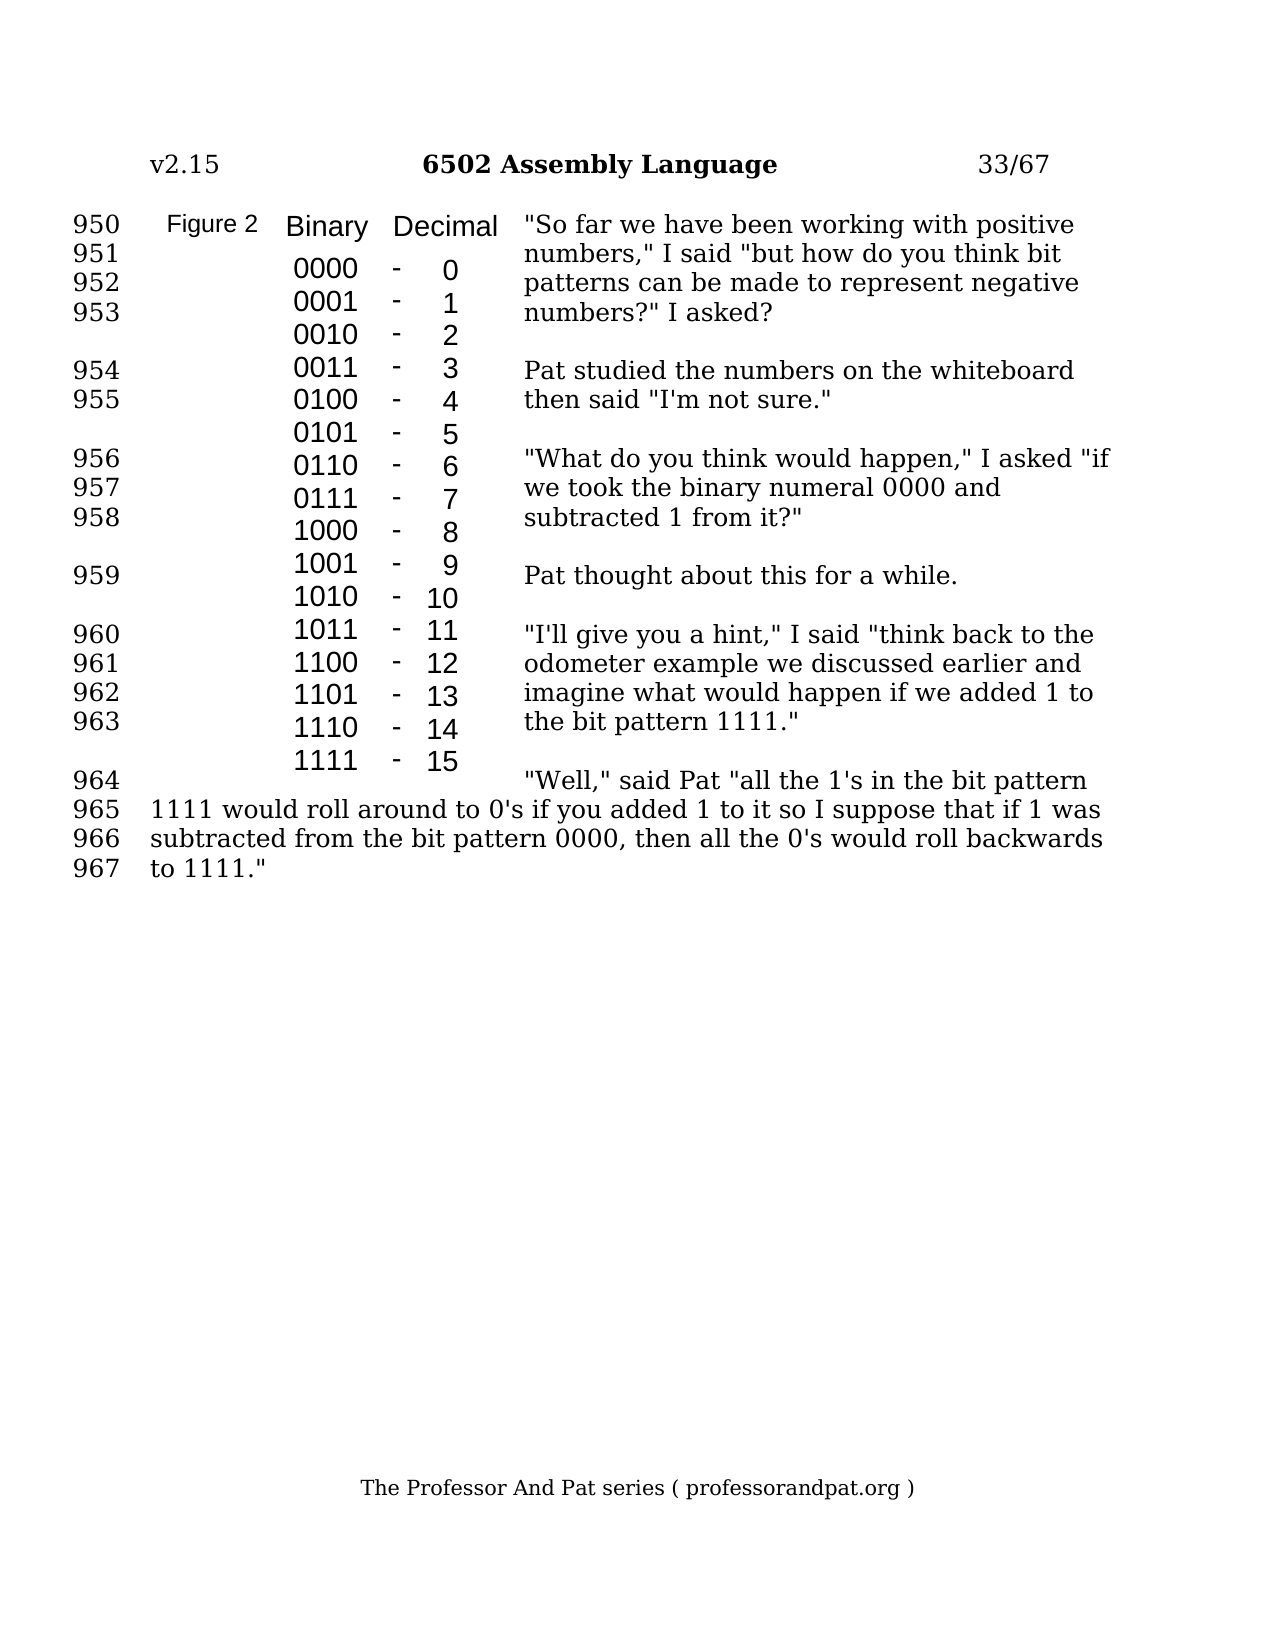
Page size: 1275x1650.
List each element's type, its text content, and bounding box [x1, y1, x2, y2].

text "So far we have been working with positive numbers," I said "but how do you think bit patterns can be made to represent negative numbers?" I asked? [150, 210, 1125, 327]
text Pat studied the numbers on the whiteboard then said "I'm not sure." [150, 356, 1125, 415]
text "What do you think would happen," I asked "if we took the binary numeral 0000 and subtracted 1 from it?" [150, 444, 1125, 532]
text "I'll give you a hint," I said "think back to the odometer example we discussed earlier and imagine what would happen if we added 1 to the bit pattern 1111." [150, 620, 1125, 737]
text "Well," said Pat "all the 1's in the bit pattern 1111 would roll around to 0's if you added 1 to it so I suppose that if 1 was subtracted from the bit pattern 0000, then all the 0's would roll backwards to 1111." [150, 766, 1125, 883]
text Pat thought about this for a while. [150, 561, 1125, 591]
